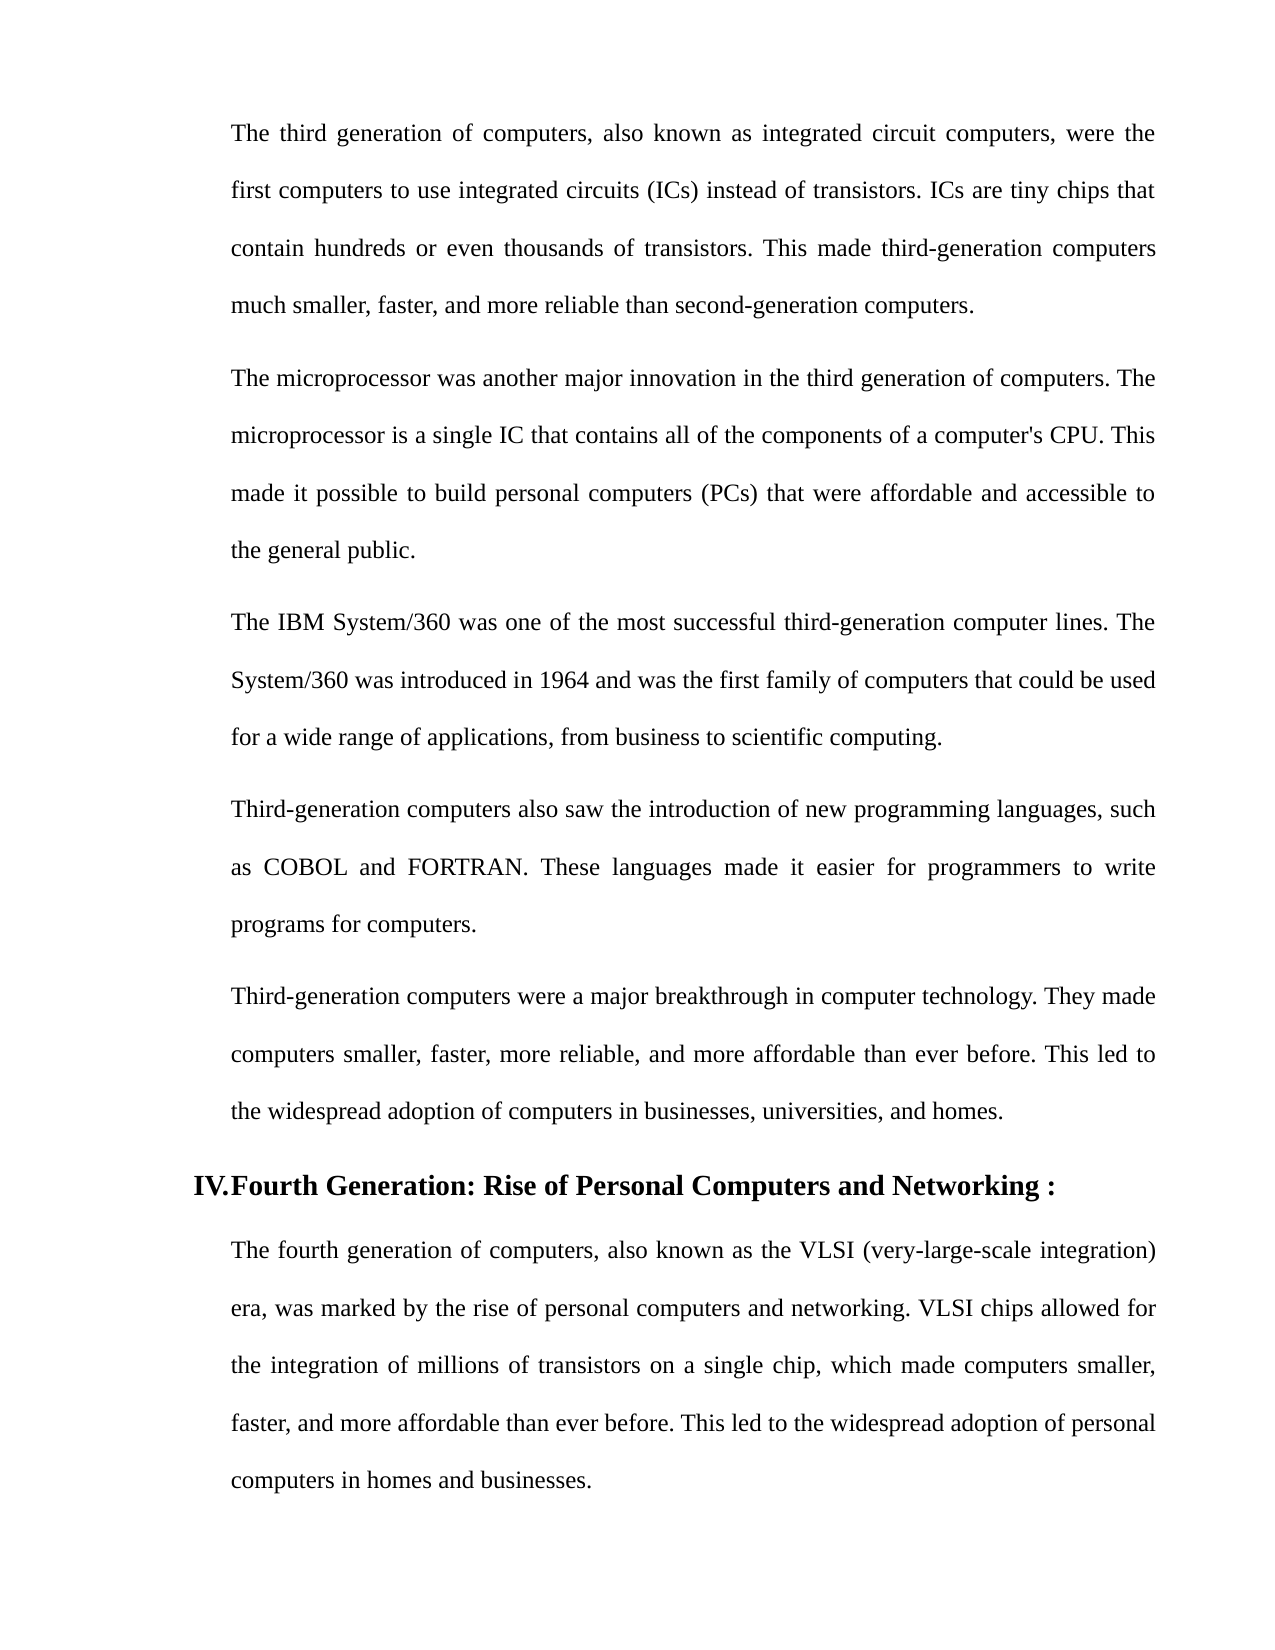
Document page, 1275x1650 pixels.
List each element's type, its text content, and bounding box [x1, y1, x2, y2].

list The IBM System/360 was one of the most successful third-generation computer lines. The System/360 was introduced in 1964 and was the first family of computers that could be used for a wide range of applications, from business to scientific computing. [193, 607, 1157, 751]
list Third-generation computers were a major breakthrough in computer technology. They made computers smaller, faster, more reliable, and more affordable than ever before. This led to the widespread adoption of computers in businesses, universities, and homes. [193, 981, 1157, 1125]
list Third-generation computers also saw the introduction of new programming languages, such as COBOL and FORTRAN. These languages made it easier for programmers to write programs for computers. [193, 794, 1157, 938]
list The third generation of computers, also known as integrated circuit computers, were the first computers to use integrated circuits (ICs) instead of transistors. ICs are tiny chips that contain hundreds or even thousands of transistors. This made third-generation computers much smaller, faster, and more reliable than second-generation computers. [193, 118, 1157, 319]
list The fourth generation of computers, also known as the VLSI (very-large-scale integration) era, was marked by the rise of personal computers and networking. VLSI chips allowed for the integration of millions of transistors on a single chip, which made computers smaller, faster, and more affordable than ever before. This led to the widespread adoption of personal computers in homes and businesses. [193, 1236, 1157, 1494]
list The microprocessor was another major innovation in the third generation of computers. The microprocessor is a single IC that contains all of the components of a computer's CPU. This made it possible to build personal computers (PCs) that were affordable and accessible to the general public. [193, 363, 1157, 564]
list Fourth Generation: Rise of Personal Computers and Networking : [193, 1168, 1157, 1202]
